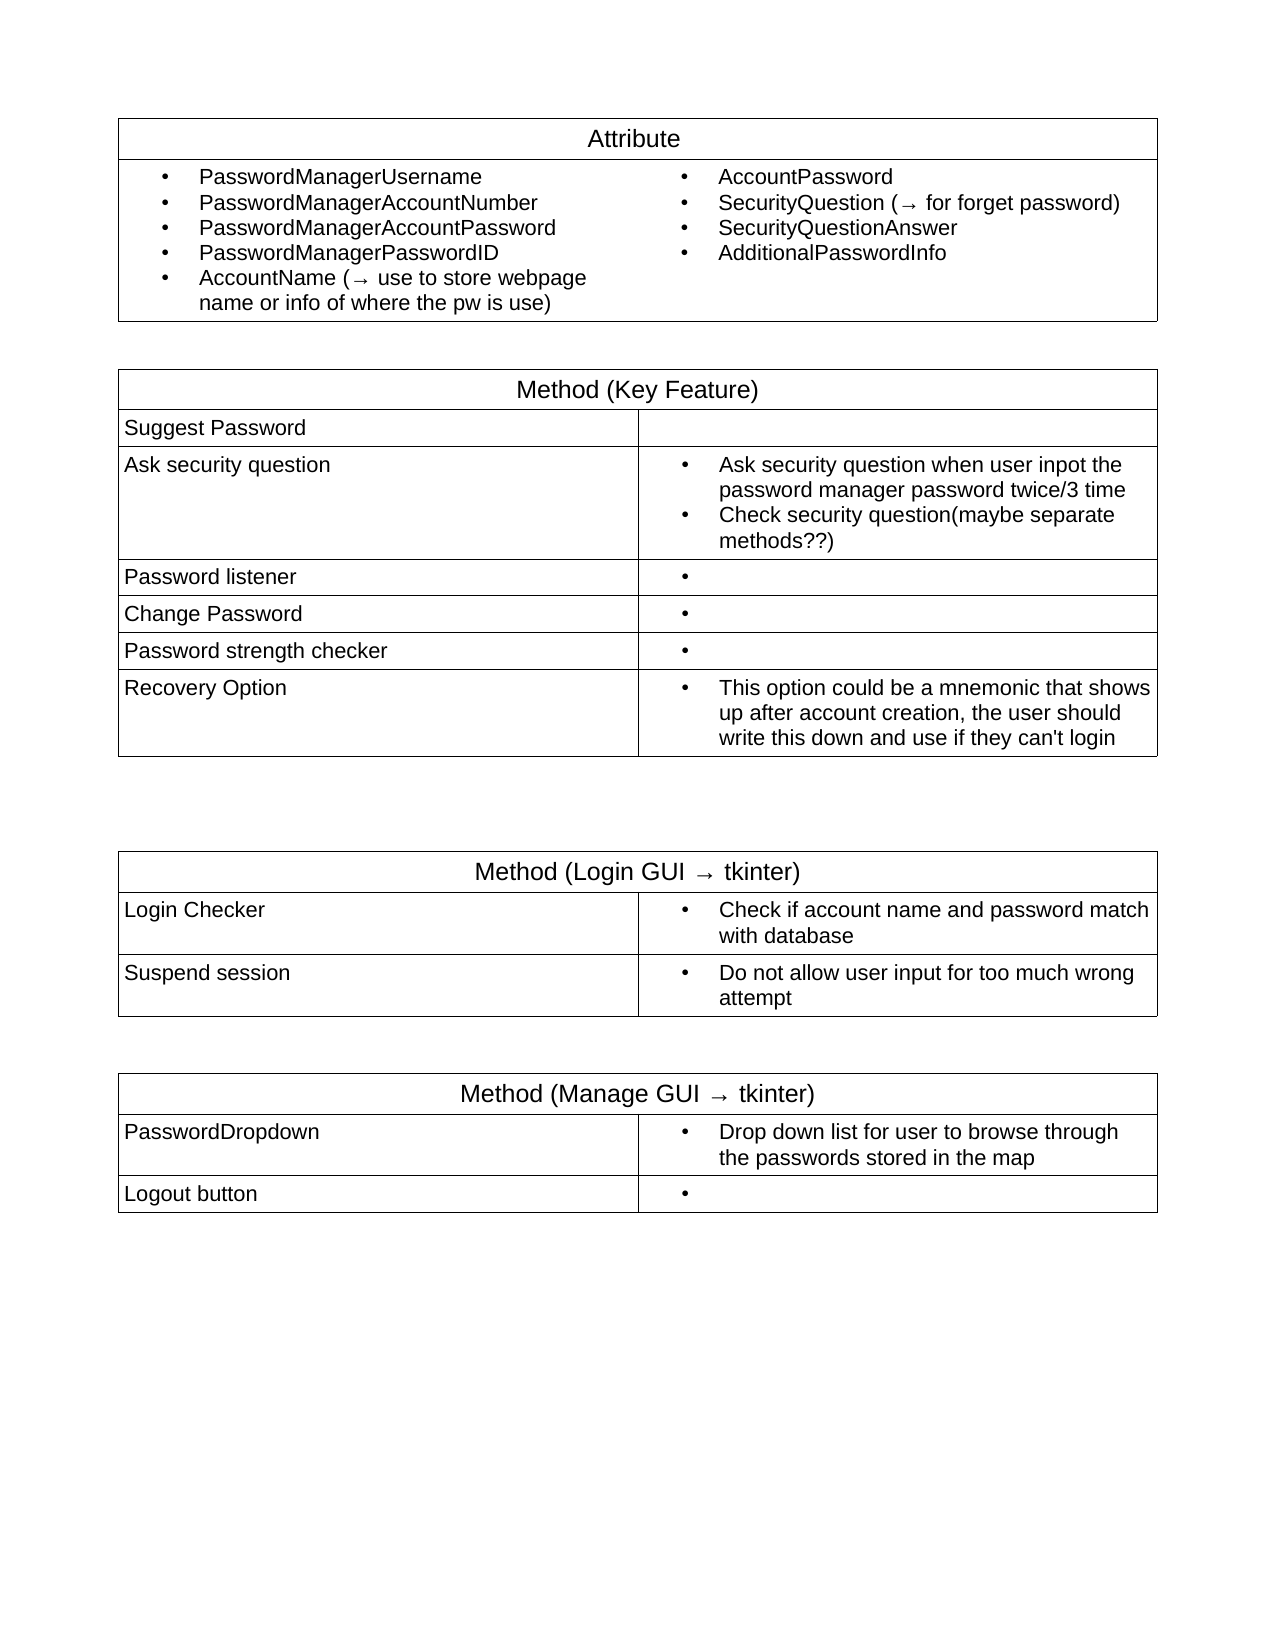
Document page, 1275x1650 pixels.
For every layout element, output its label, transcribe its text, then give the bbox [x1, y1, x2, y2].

table_cell PasswordManagerUsername PasswordManagerAccountNumber PasswordManagerAccountPassword PasswordManagerPasswordID AccountName (→ use to store webpage name or info of where the pw is use) [119, 160, 637, 321]
table_cell [639, 596, 1157, 632]
table_cell Recovery Option [119, 670, 638, 756]
table_cell AccountPassword SecurityQuestion (→ for forget password) SecurityQuestionAnswer AdditionalPasswordInfo [638, 160, 1157, 321]
table_cell Do not allow user input for too much wrong attempt [639, 955, 1157, 1016]
table_cell [639, 560, 1157, 595]
table_cell Suspend session [119, 955, 638, 1016]
table_header Attribute [119, 119, 1157, 158]
table_cell Change Password [119, 596, 638, 632]
table_cell Drop down list for user to browse through the passwords stored in the map [639, 1115, 1157, 1175]
table_cell [639, 633, 1157, 669]
table_cell Password listener [119, 560, 638, 595]
table_cell PasswordDropdown [119, 1115, 638, 1175]
table_cell [639, 1176, 1157, 1212]
table_cell Suggest Password [119, 410, 638, 446]
table_header Method (Key Feature) [119, 370, 1157, 409]
table_cell Logout button [119, 1176, 638, 1212]
table_cell Login Checker [119, 893, 638, 953]
table_cell Ask security question [119, 447, 638, 558]
table_header Method (Login GUI → tkinter) [119, 852, 1157, 892]
table_cell Password strength checker [119, 633, 638, 669]
table_cell [639, 410, 1157, 446]
table_cell This option could be a mnemonic that shows up after account creation, the user should write this down and use if they can't login [639, 670, 1157, 756]
table_header Method (Manage GUI → tkinter) [119, 1074, 1157, 1113]
table_cell Ask security question when user inpot the password manager password twice/3 time Check security question(maybe separate methods??) [639, 447, 1157, 558]
table_cell Check if account name and password match with database [639, 893, 1157, 953]
